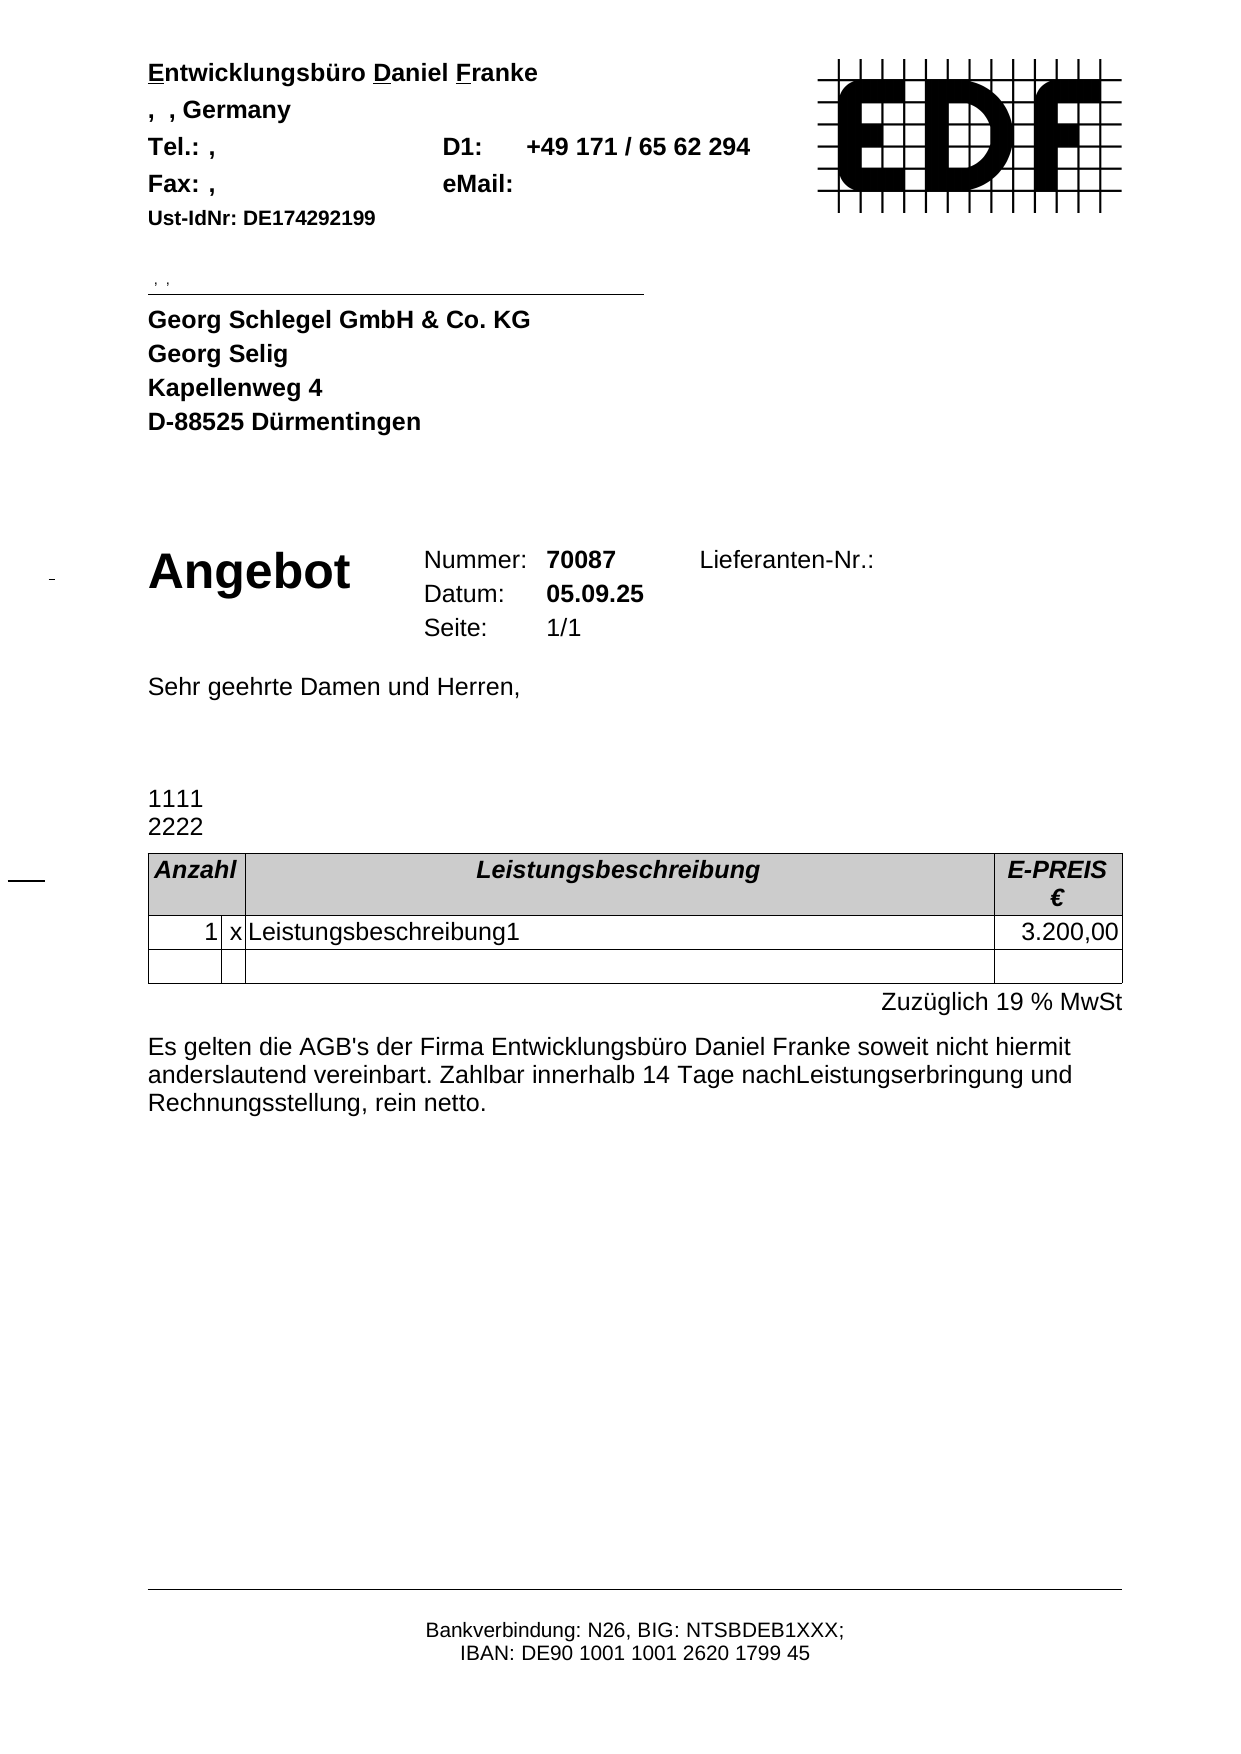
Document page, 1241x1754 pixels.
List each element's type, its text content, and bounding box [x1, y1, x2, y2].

table_header Nummer: [421, 543, 543, 577]
text Tel.: +49 771 8989486, D1: +49 171 / 65 62 294 [148, 133, 817, 161]
table_cell 3.200,00 [995, 916, 1122, 949]
table_cell [696, 577, 923, 611]
table_header Anzahl [149, 854, 245, 915]
table_cell 1/1 [543, 611, 696, 645]
table_header Angebot [148, 543, 421, 645]
table_header E-PREIS € [995, 854, 1122, 915]
table_cell Zuzüglich 19% MwSt [148, 984, 1122, 1022]
table_cell 1 [149, 916, 221, 949]
text 2222 [148, 813, 1122, 841]
picture [817, 59, 1122, 213]
table_cell [923, 611, 1122, 645]
text Ust-IdNr: DE174292199 [148, 207, 1122, 230]
table_cell [995, 950, 1122, 983]
text Kapellenweg 4 [148, 374, 644, 402]
text Entwicklungsbüro Daniel Franke [148, 59, 817, 87]
table_cell Seite: [421, 611, 543, 645]
text Georg Schlegel GmbH & Co. KG [148, 306, 644, 333]
table_header Leistungsbeschreibung [246, 854, 994, 915]
table_header 70087 [543, 543, 696, 577]
text Sehr geehrte Damen und Herren, [148, 673, 1122, 701]
table_cell 05.09.25 [543, 577, 696, 611]
table_header [923, 543, 1122, 577]
table_cell [222, 950, 245, 983]
table_cell Datum: [421, 577, 543, 611]
table_cell Leistungsbeschreibung1 [246, 916, 994, 949]
text Wiesenstraße 1, 78166 Donaueschingen, Germany [148, 96, 817, 124]
text Georg Selig [148, 340, 644, 368]
text Es gelten die AGB's der Firma Entwicklungsbüro Daniel Franke soweit nicht hiermit anderslautend vereinbart. Zahlbar innerhalb 14 Tage nachLeistungserbringung und Rechnungsstellung, rein netto. [148, 1033, 1122, 1117]
text Entwicklungsbüro Daniel Fanke, Wiesenstraße 1, 78166 Donaueschingen [148, 266, 644, 294]
text D-88525 Dürmentingen [148, 408, 644, 436]
table_header Lieferanten-Nr.: [696, 543, 923, 577]
table_cell [696, 611, 923, 645]
table_cell [149, 950, 221, 983]
table_cell x [222, 916, 245, 949]
text Fax: +49 771 8989420, eMail: franke@edf-online.de [148, 170, 817, 198]
table_cell [923, 577, 1122, 611]
text 1111 [148, 785, 1122, 813]
table_cell [246, 950, 994, 983]
